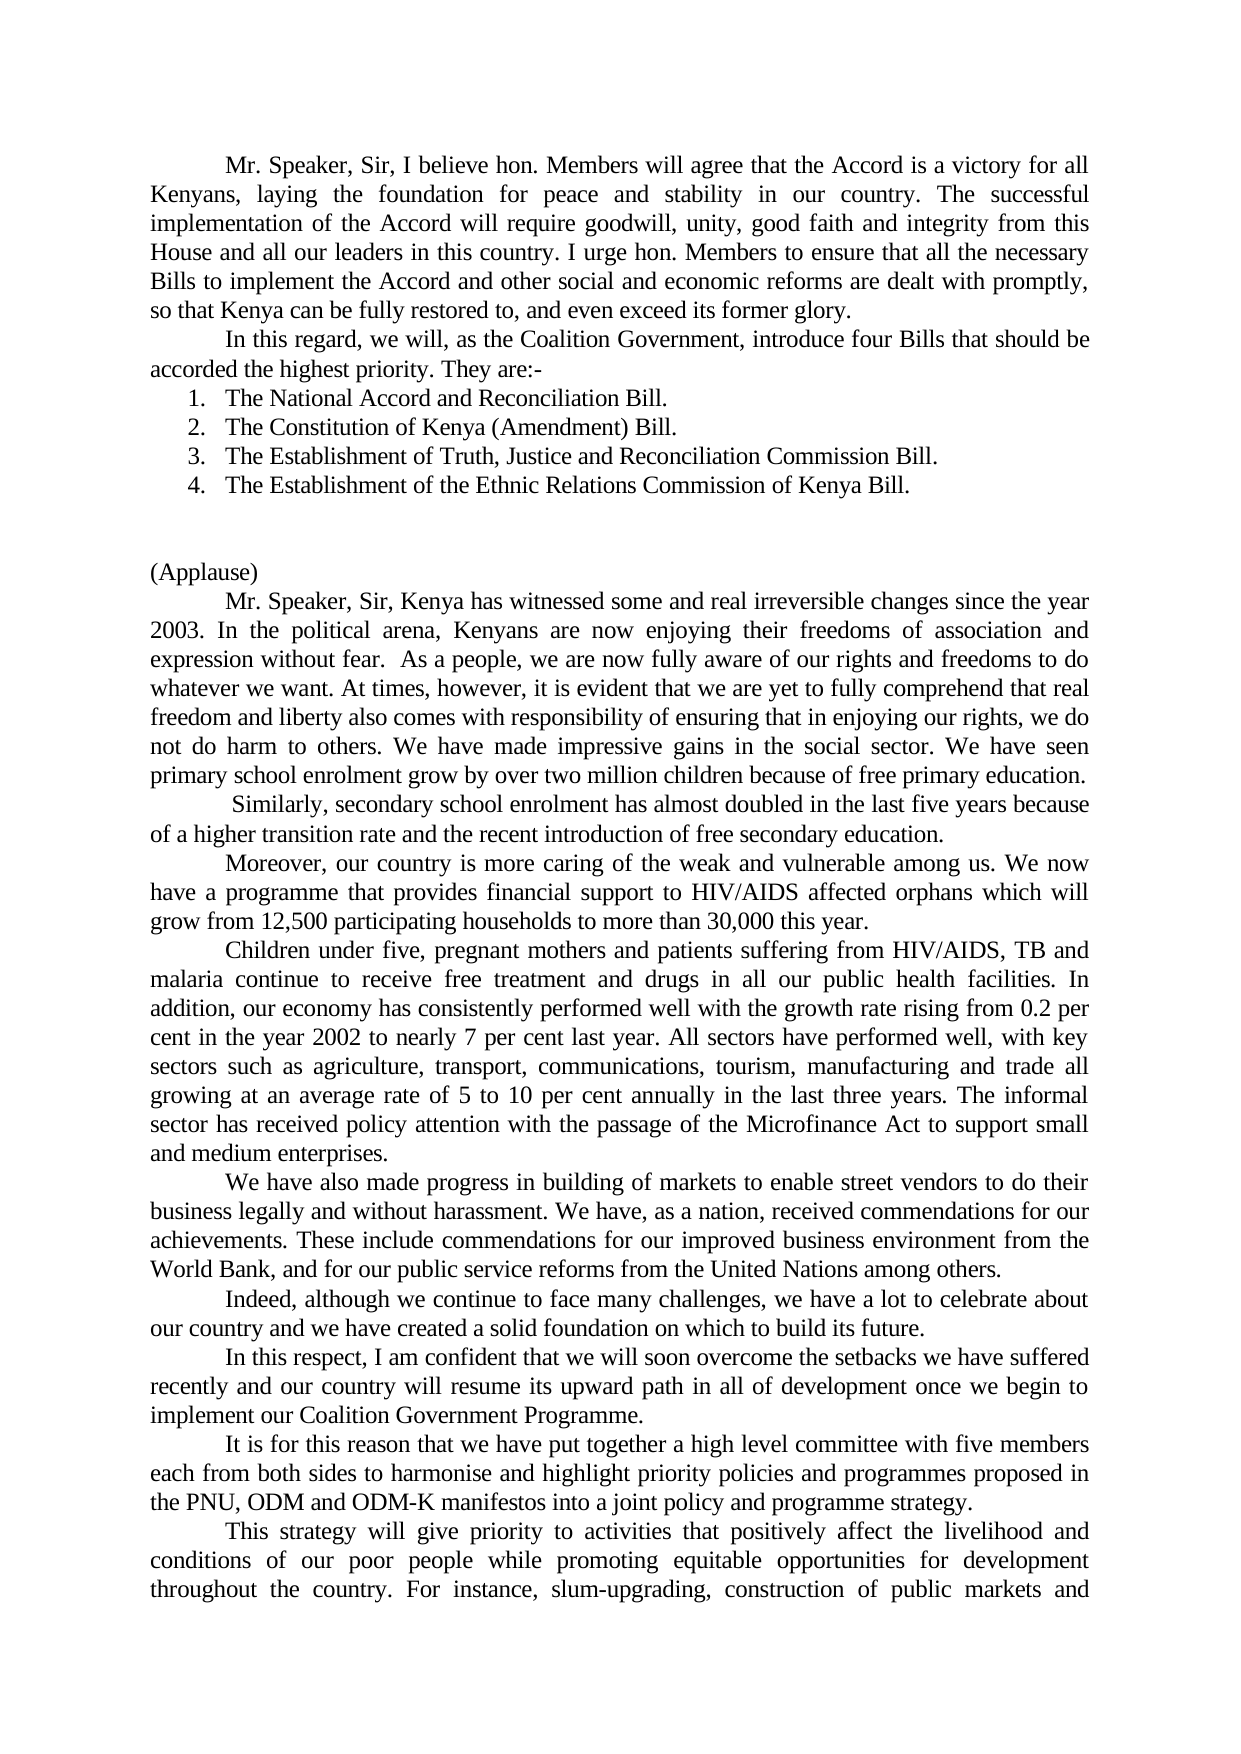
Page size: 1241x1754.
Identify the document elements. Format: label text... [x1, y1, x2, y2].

text Mr. Speaker, Sir, I believe hon. Members will agree that the Accord is a victory for all Kenyans, laying the foundation for peace and stability in our country. The successful implementation of the Accord will require goodwill, unity, good faith and integrity from this House and all our leaders in this country. I urge hon. Members to ensure that all the necessary Bills to implement the Accord and other social and economic reforms are dealt with promptly, so that Kenya can be fully restored to, and even exceed its former glory. [150, 150, 1090, 324]
text Moreover, our country is more caring of the weak and vulnerable among us. We now have a programme that provides financial support to HIV/AIDS affected orphans which will grow from 12,500 participating households to more than 30,000 this year. [150, 847, 1090, 935]
text Similarly, secondary school enrolment has almost doubled in the last five years because of a higher transition rate and the recent introduction of free secondary education. [150, 789, 1090, 847]
text Indeed, although we continue to face many challenges, we have a lot to celebrate about our country and we have created a solid foundation on which to build its future. [150, 1283, 1090, 1342]
text It is for this reason that we have put together a high level committee with five members each from both sides to harmonise and highlight priority policies and programmes proposed in the PNU, ODM and ODM-K manifestos into a joint policy and programme strategy. [150, 1429, 1090, 1516]
text We have also made progress in building of markets to enable street vendors to do their business legally and without harassment. We have, as a nation, received commendations for our achievements. These include commendations for our improved business environment from the World Bank, and for our public service reforms from the United Nations among others. [150, 1167, 1090, 1283]
text In this respect, I am confident that we will soon overcome the setbacks we have suffered recently and our country will resume its upward path in all of development once we begin to implement our Coalition Government Programme. [150, 1342, 1090, 1429]
list The National Accord and Reconciliation Bill. [187, 382, 1090, 412]
text This strategy will give priority to activities that positively affect the livelihood and conditions of our poor people while promoting equitable opportunities for development throughout the country. For instance, slum-upgrading, construction of public markets and [150, 1516, 1090, 1603]
list The Constitution of Kenya (Amendment) Bill. [187, 412, 1090, 441]
text (Applause) [150, 557, 1090, 586]
text In this regard, we will, as the Coalition Government, introduce four Bills that should be accorded the highest priority. They are:- [150, 324, 1090, 382]
list The Establishment of Truth, Justice and Reconciliation Commission Bill. [187, 441, 1090, 470]
list The Establishment of the Ethnic Relations Commission of Kenya Bill. [187, 470, 1090, 499]
text Mr. Speaker, Sir, Kenya has witnessed some and real irreversible changes since the year 2003. In the political arena, Kenyans are now enjoying their freedoms of association and expression without fear. As a people, we are now fully aware of our rights and freedoms to do whatever we want. At times, however, it is evident that we are yet to fully comprehend that real freedom and liberty also comes with responsibility of ensuring that in enjoying our rights, we do not do harm to others. We have made impressive gains in the social sector. We have seen primary school enrolment grow by over two million children because of free primary education. [150, 586, 1090, 789]
text Children under five, pregnant mothers and patients suffering from HIV/AIDS, TB and malaria continue to receive free treatment and drugs in all our public health facilities. In addition, our economy has consistently performed well with the growth rate rising from 0.2 per cent in the year 2002 to nearly 7 per cent last year. All sectors have performed well, with key sectors such as agriculture, transport, communications, tourism, manufacturing and trade all growing at an average rate of 5 to 10 per cent annually in the last three years. The informal sector has received policy attention with the passage of the Microfinance Act to support small and medium enterprises. [150, 935, 1090, 1167]
